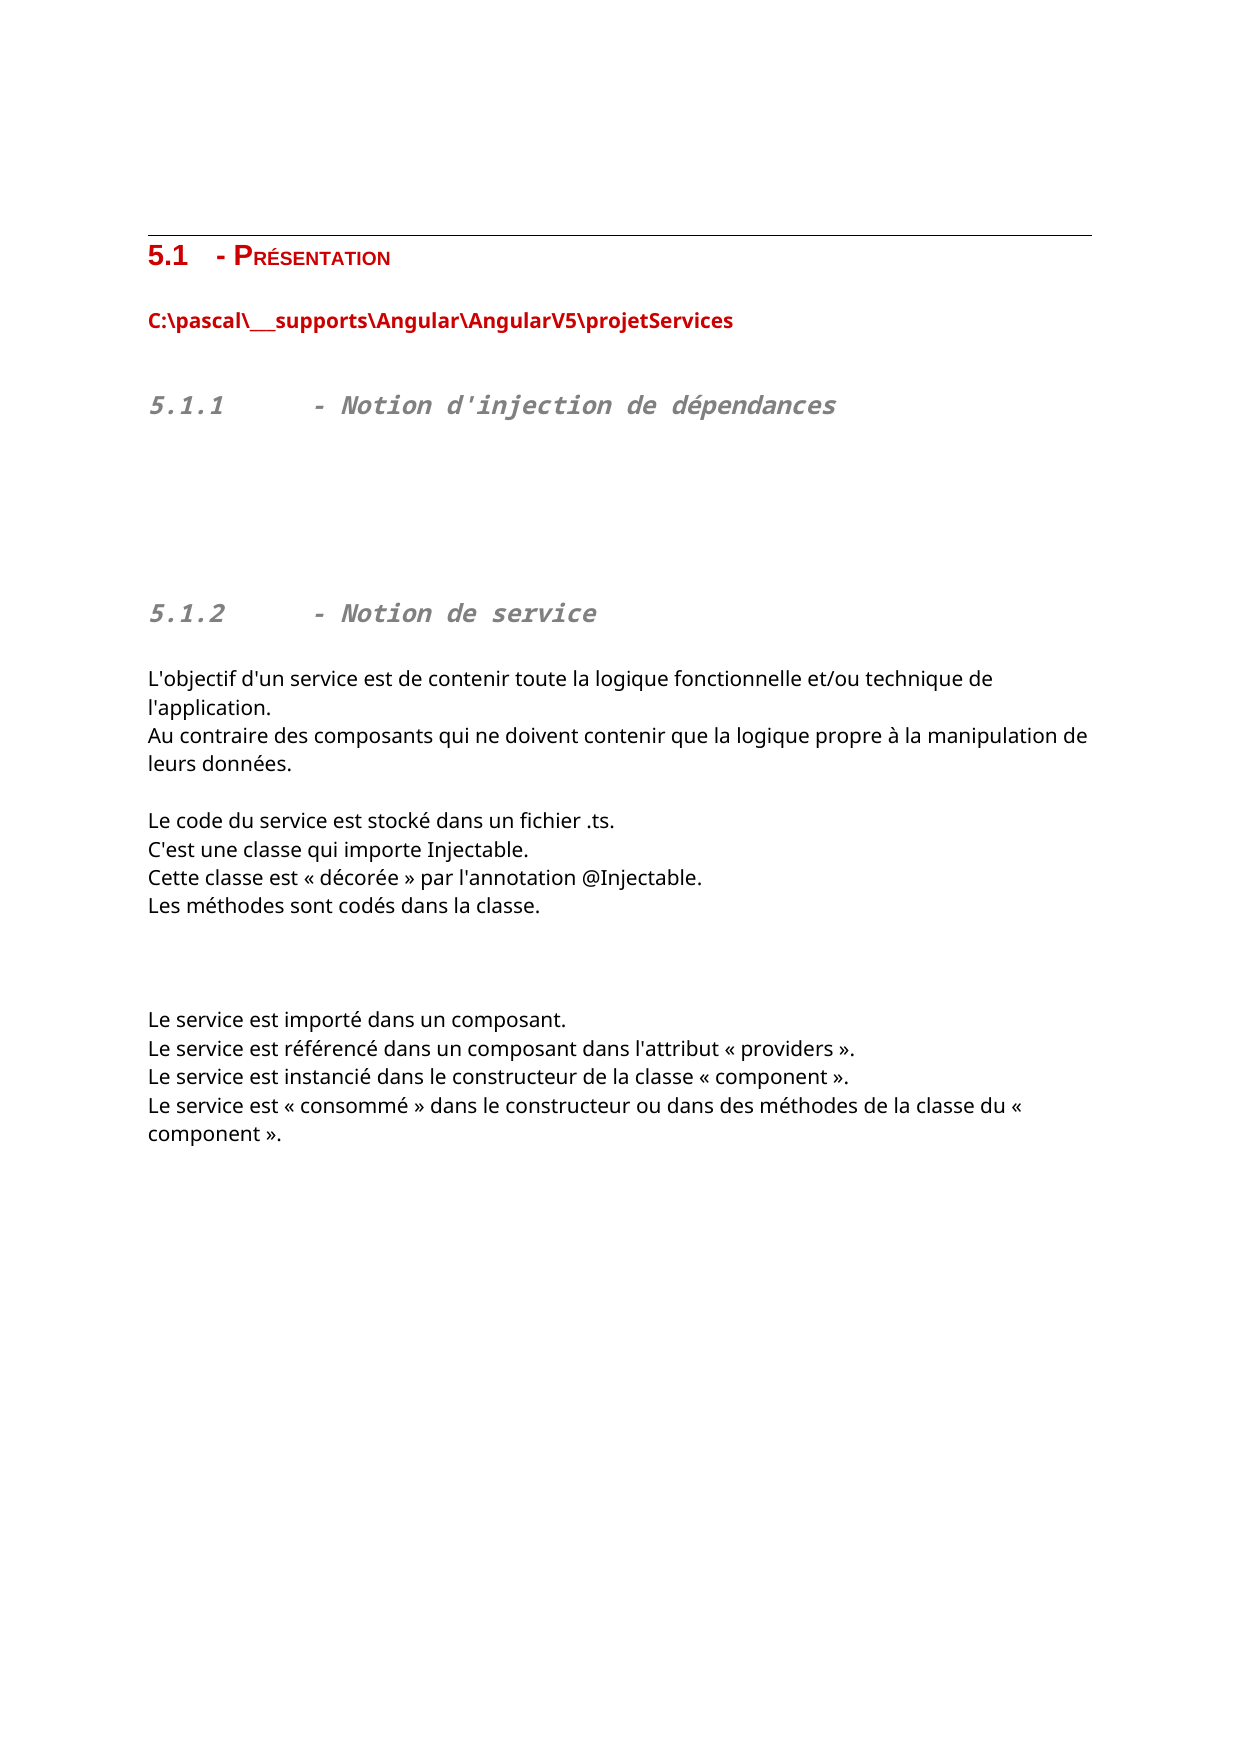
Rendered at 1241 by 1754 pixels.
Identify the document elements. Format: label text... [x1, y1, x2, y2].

subtitle - Notion d'injection de dépendances [148, 388, 1092, 422]
text Le service est « consommé » dans le constructeur ou dans des méthodes de la classe du « component ». [148, 1091, 1092, 1148]
text Cette classe est « décorée » par l'annotation @Injectable. [148, 863, 1092, 892]
text Le service est référencé dans un composant dans l'attribut « providers ». [148, 1034, 1092, 1062]
text Au contraire des composants qui ne doivent contenir que la logique propre à la manipulation de leurs données. [148, 721, 1092, 778]
text C:\pascal\___supports\Angular\AngularV5\projetServices [148, 306, 1092, 334]
text L'objectif d'un service est de contenir toute la logique fonctionnelle et/ou technique de l'application. [148, 664, 1092, 721]
text Les méthodes sont codés dans la classe. [148, 892, 1092, 920]
subtitle - Notion de service [148, 595, 1092, 629]
text Le code du service est stocké dans un fichier .ts. [148, 806, 1092, 835]
text Le service est instancié dans le constructeur de la classe « component ». [148, 1062, 1092, 1091]
text C'est une classe qui importe Injectable. [148, 835, 1092, 863]
text Le service est importé dans un composant. [148, 1005, 1092, 1034]
subtitle - Présentation [148, 236, 1092, 271]
